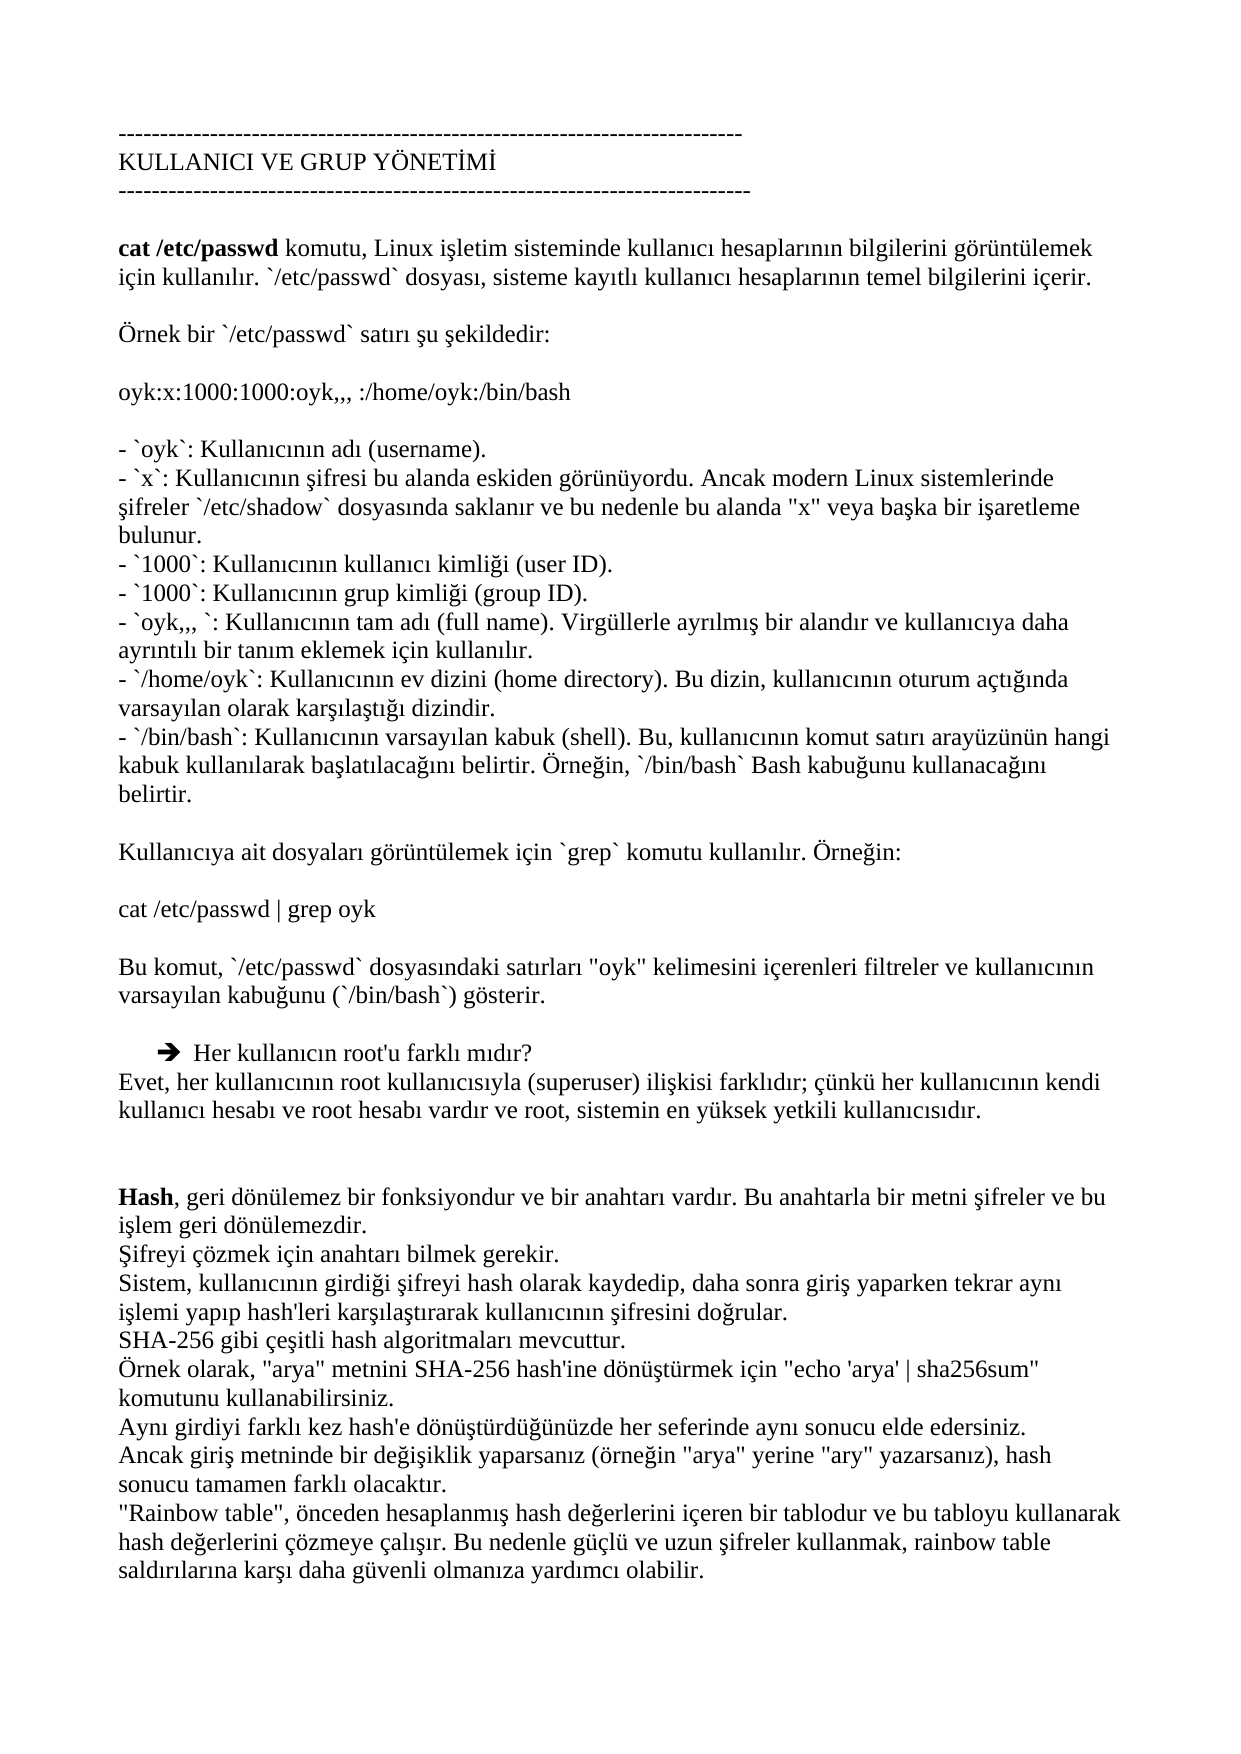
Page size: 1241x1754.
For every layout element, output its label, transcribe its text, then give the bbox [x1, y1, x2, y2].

text Evet, her kullanıcının root kullanıcısıyla (superuser) ilişkisi farklıdır; çünkü her kullanıcının kendi kullanıcı hesabı ve root hesabı vardır ve root, sistemin en yüksek yetkili kullanıcısıdır. [118, 1067, 1122, 1124]
text Sistem, kullanıcının girdiği şifreyi hash olarak kaydedip, daha sonra giriş yaparken tekrar aynı işlemi yapıp hash'leri karşılaştırarak kullanıcının şifresini doğrular. [118, 1268, 1122, 1326]
text - `/bin/bash`: Kullanıcının varsayılan kabuk (shell). Bu, kullanıcının komut satırı arayüzünün hangi kabuk kullanılarak başlatılacağını belirtir. Örneğin, `/bin/bash` Bash kabuğunu kullanacağını belirtir. [118, 722, 1122, 808]
list Her kullanıcın root'u farklı mıdır? [156, 1038, 1122, 1067]
text oyk:x:1000:1000:oyk,,, :/home/oyk:/bin/bash [118, 377, 1122, 406]
text SHA-256 gibi çeşitli hash algoritmaları mevcuttur. [118, 1326, 1122, 1354]
text - `1000`: Kullanıcının kullanıcı kimliği (user ID). [118, 549, 1122, 578]
text - `1000`: Kullanıcının grup kimliği (group ID). [118, 578, 1122, 607]
text Aynı girdiyi farklı kez hash'e dönüştürdüğünüzde her seferinde aynı sonucu elde edersiniz. [118, 1412, 1122, 1441]
text Örnek olarak, "arya" metnini SHA-256 hash'ine dönüştürmek için "echo 'arya' | sha256sum" komutunu kullanabilirsiniz. [118, 1354, 1122, 1412]
text - `/home/oyk`: Kullanıcının ev dizini (home directory). Bu dizin, kullanıcının oturum açtığında varsayılan olarak karşılaştığı dizindir. [118, 664, 1122, 722]
text Örnek bir `/etc/passwd` satırı şu şekildedir: [118, 319, 1122, 348]
text Ancak giriş metninde bir değişiklik yaparsanız (örneğin "arya" yerine "ary" yazarsanız), hash sonucu tamamen farklı olacaktır. [118, 1441, 1122, 1498]
text cat /etc/passwd | grep oyk [118, 894, 1122, 923]
text Hash, geri dönülemez bir fonksiyondur ve bir anahtarı vardır. Bu anahtarla bir metni şifreler ve bu işlem geri dönülemezdir. [118, 1182, 1122, 1239]
text ---------------------------------------------------------------------------- [118, 176, 1122, 204]
text --------------------------------------------------------------------------- [118, 118, 1122, 147]
text "Rainbow table", önceden hesaplanmış hash değerlerini içeren bir tablodur ve bu tabloyu kullanarak hash değerlerini çözmeye çalışır. Bu nedenle güçlü ve uzun şifreler kullanmak, rainbow table saldırılarına karşı daha güvenli olmanıza yardımcı olabilir. [118, 1498, 1122, 1584]
text Bu komut, `/etc/passwd` dosyasındaki satırları "oyk" kelimesini içerenleri filtreler ve kullanıcının varsayılan kabuğunu (`/bin/bash`) gösterir. [118, 952, 1122, 1009]
text - `oyk,,, `: Kullanıcının tam adı (full name). Virgüllerle ayrılmış bir alandır ve kullanıcıya daha ayrıntılı bir tanım eklemek için kullanılır. [118, 607, 1122, 664]
text KULLANICI VE GRUP YÖNETİMİ [118, 147, 1122, 176]
text cat /etc/passwd komutu, Linux işletim sisteminde kullanıcı hesaplarının bilgilerini görüntülemek için kullanılır. `/etc/passwd` dosyası, sisteme kayıtlı kullanıcı hesaplarının temel bilgilerini içerir. [118, 233, 1122, 291]
text - `x`: Kullanıcının şifresi bu alanda eskiden görünüyordu. Ancak modern Linux sistemlerinde şifreler `/etc/shadow` dosyasında saklanır ve bu nedenle bu alanda "x" veya başka bir işaretleme bulunur. [118, 463, 1122, 549]
text Kullanıcıya ait dosyaları görüntülemek için `grep` komutu kullanılır. Örneğin: [118, 837, 1122, 866]
text Şifreyi çözmek için anahtarı bilmek gerekir. [118, 1239, 1122, 1268]
text - `oyk`: Kullanıcının adı (username). [118, 434, 1122, 463]
